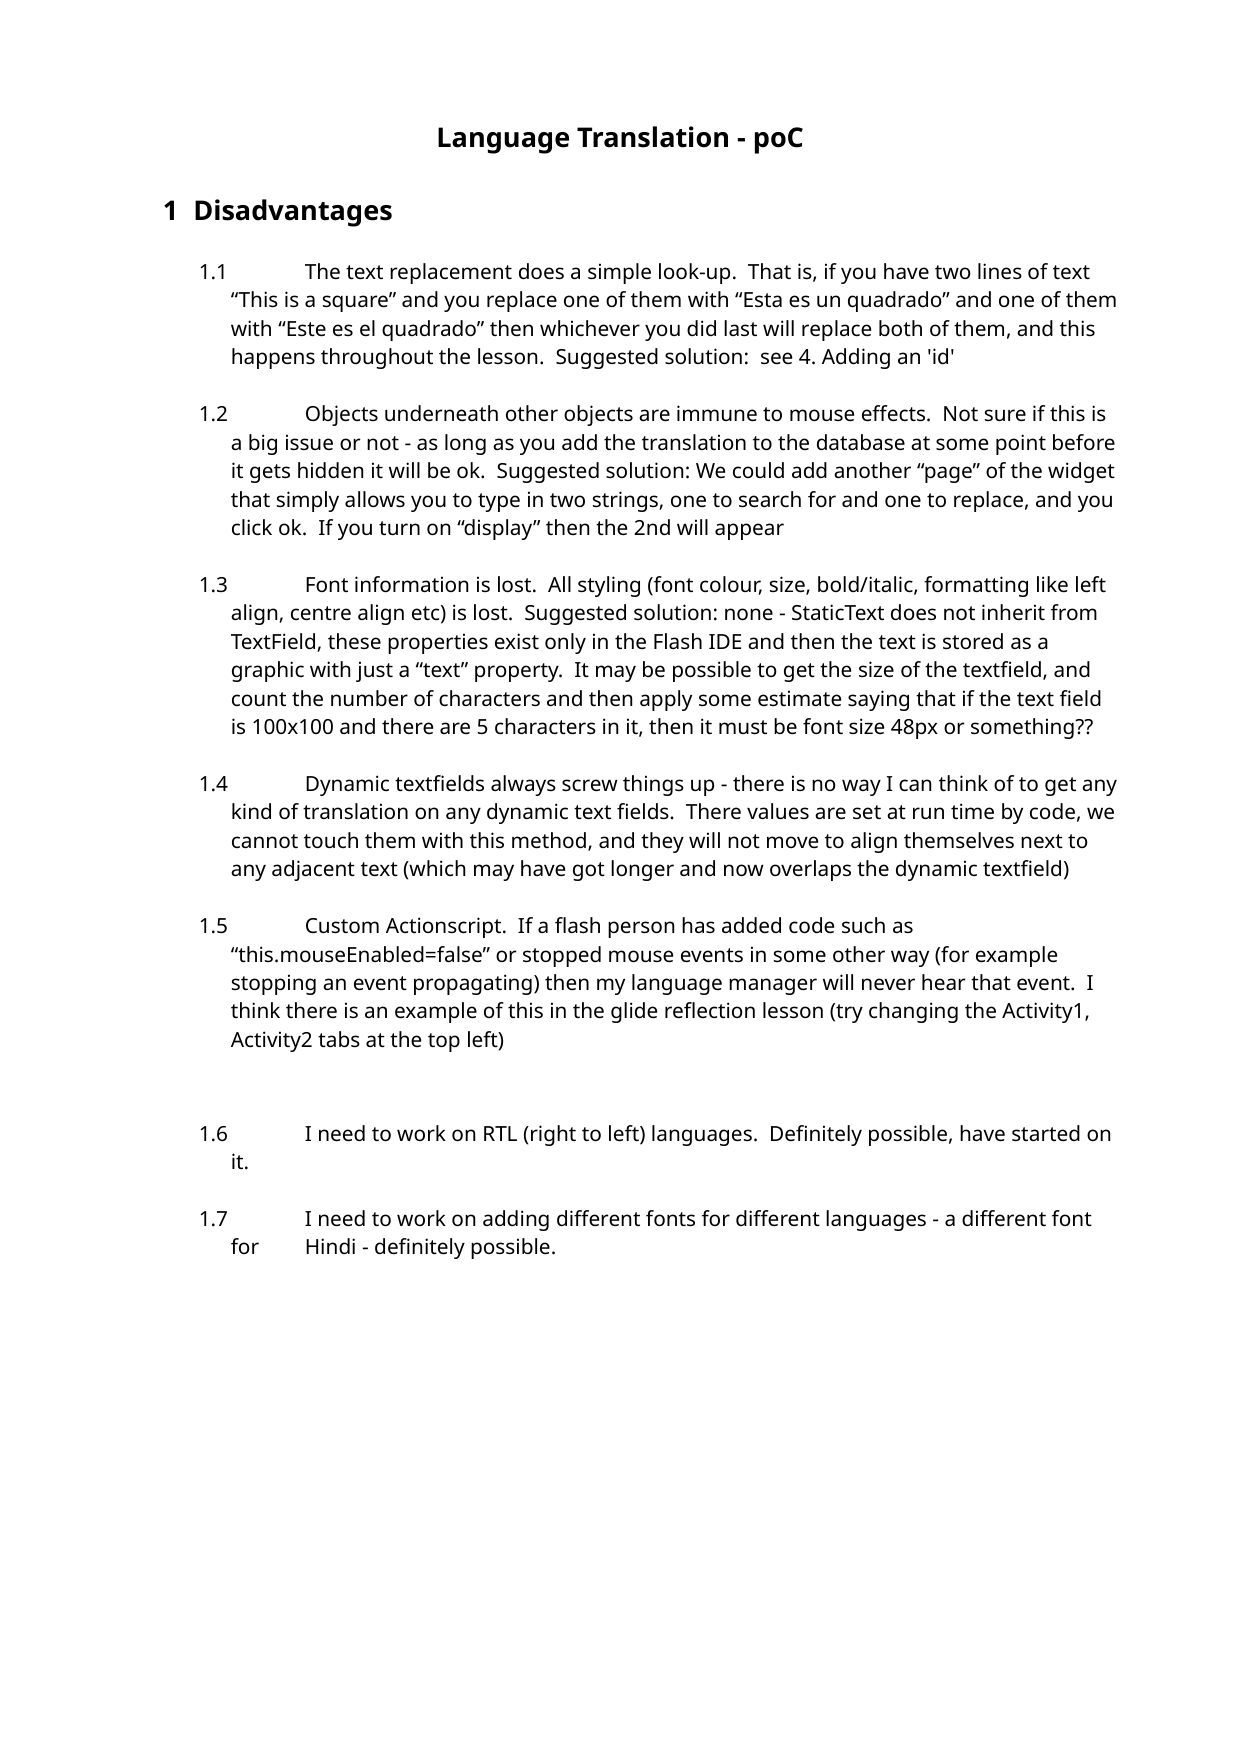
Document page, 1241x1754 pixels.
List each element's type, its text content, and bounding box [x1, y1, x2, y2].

text Language Translation - poC [118, 118, 1122, 155]
list Objects underneath other objects are immune to mouse effects. Not sure if this is a big issue or not - as long as you add the translation to the database at some point before it gets hidden it will be ok. Suggested solution: We could add another “page” of the widget that simply allows you to type in two strings, one to search for and one to replace, and you click ok. If you turn on “display” then the 2nd will appear [193, 399, 1122, 542]
list Font information is lost. All styling (font colour, size, bold/italic, formatting like left align, centre align etc) is lost. Suggested solution: none - StaticText does not inherit from TextField, these properties exist only in the Flash IDE and then the text is stored as a graphic with just a “text” property. It may be possible to get the size of the textfield, and count the number of characters and then apply some estimate saying that if the text field is 100x100 and there are 5 characters in it, then it must be font size 48px or something?? [193, 570, 1122, 741]
list Dynamic textfields always screw things up - there is no way I can think of to get any kind of translation on any dynamic text fields. There values are set at run time by code, we cannot touch them with this method, and they will not move to align themselves next to any adjacent text (which may have got longer and now overlaps the dynamic textfield) [193, 769, 1122, 883]
list Disadvantages [156, 192, 1122, 229]
list Custom Actionscript. If a flash person has added code such as “this.mouseEnabled=false” or stopped mouse events in some other way (for example stopping an event propagating) then my language manager will never hear that event. I think there is an example of this in the glide reflection lesson (try changing the Activity1, Activity2 tabs at the top left) [193, 911, 1122, 1053]
list The text replacement does a simple look-up. That is, if you have two lines of text “This is a square” and you replace one of them with “Esta es un quadrado” and one of them with “Este es el quadrado” then whichever you did last will replace both of them, and this happens throughout the lesson. Suggested solution: see 4. Adding an 'id' [193, 257, 1122, 371]
list I need to work on RTL (right to left) languages. Definitely possible, have started on it. [193, 1119, 1122, 1176]
list I need to work on adding different fonts for different languages - a different font for Hindi - definitely possible. [193, 1204, 1122, 1261]
